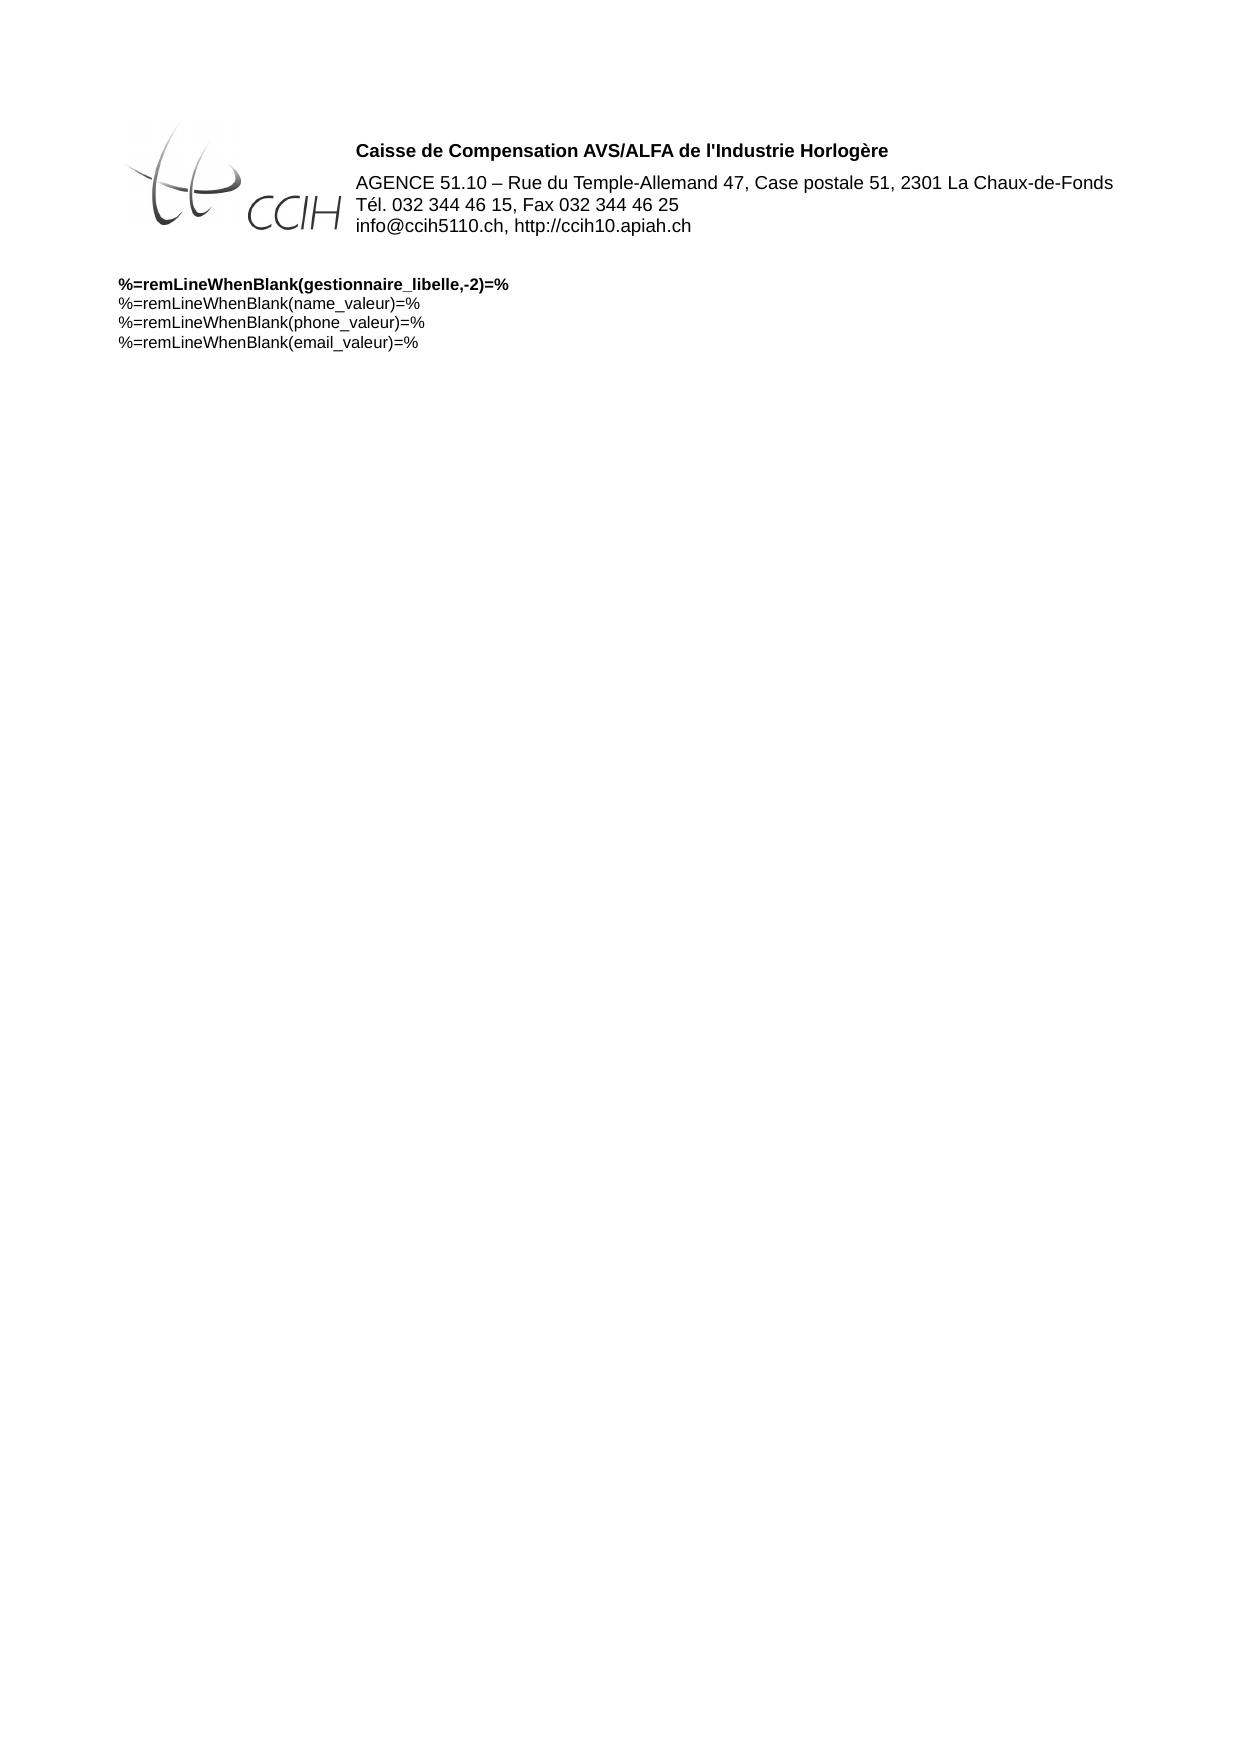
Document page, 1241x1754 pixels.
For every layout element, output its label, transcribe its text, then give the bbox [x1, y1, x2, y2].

text Tél. 032 344 46 15, Fax 032 344 46 25 [242, 193, 1122, 215]
picture [124, 118, 242, 226]
text %=remLineWhenBlank(name_valeur)=% [118, 294, 1122, 313]
text AGENCE 51.10 – Rue du Temple-Allemand 47, Case postale 51, 2301 La Chaux-de-Fonds [242, 172, 1122, 193]
text Caisse de Compensation AVS/ALFA de l'Industrie Horlogère [242, 140, 1122, 161]
text %=remLineWhenBlank(gestionnaire_libelle,-2)=% [118, 275, 1122, 294]
text %=remLineWhenBlank(email_valeur)=% [118, 332, 1122, 352]
text %=remLineWhenBlank(phone_valeur)=% [118, 313, 1122, 332]
picture [247, 195, 344, 231]
text info@ccih5110.ch, http://ccih10.apiah.ch [118, 215, 1122, 237]
